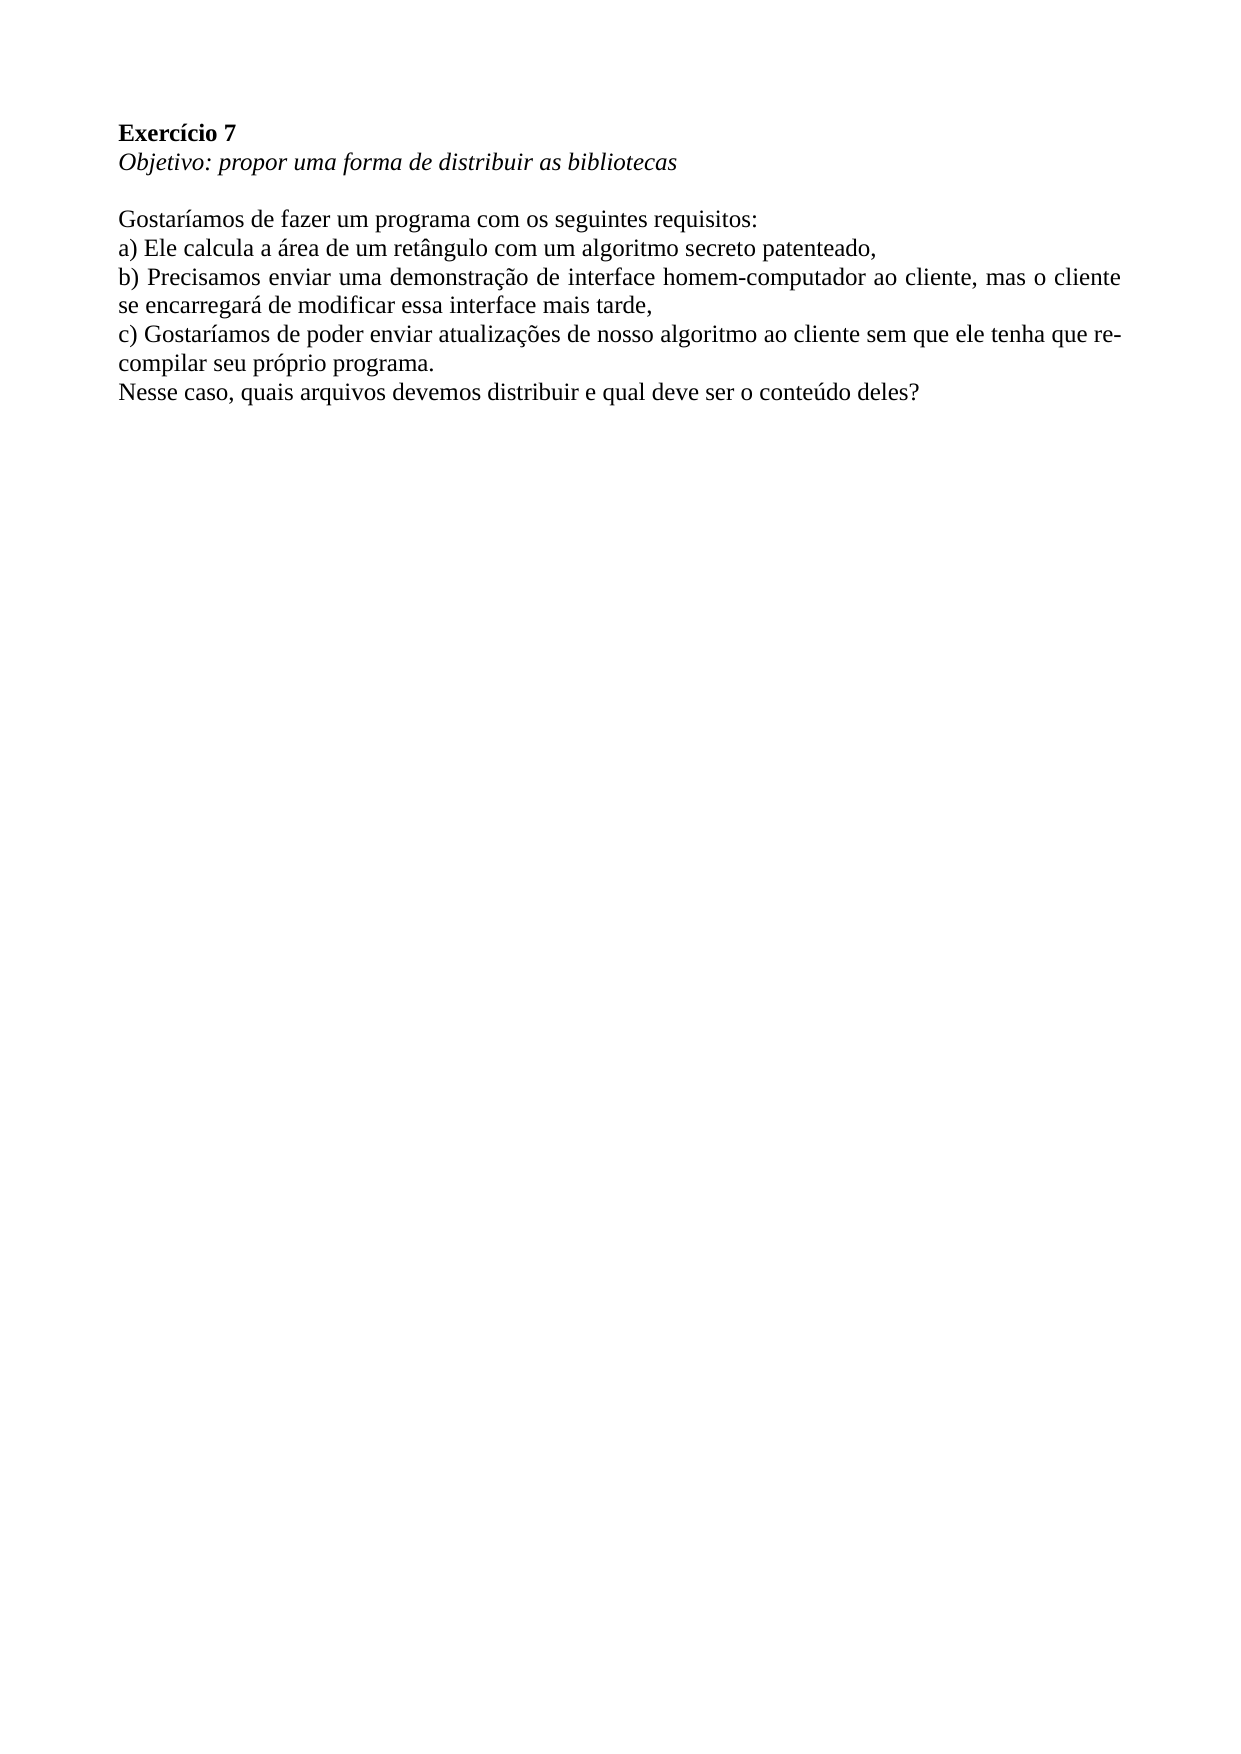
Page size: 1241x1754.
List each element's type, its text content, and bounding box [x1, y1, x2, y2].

text Nesse caso, quais arquivos devemos distribuir e qual deve ser o conteúdo deles? [118, 377, 1122, 406]
text Exercício 7 [118, 118, 1122, 147]
text b) Precisamos enviar uma demonstração de interface homem-computador ao cliente, mas o cliente se encarregará de modificar essa interface mais tarde, [118, 262, 1122, 319]
text Objetivo: propor uma forma de distribuir as bibliotecas [118, 147, 1122, 176]
text a) Ele calcula a área de um retângulo com um algoritmo secreto patenteado, [118, 233, 1122, 262]
text c) Gostaríamos de poder enviar atualizações de nosso algoritmo ao cliente sem que ele tenha que re-compilar seu próprio programa. [118, 319, 1122, 377]
text Gostaríamos de fazer um programa com os seguintes requisitos: [118, 204, 1122, 233]
